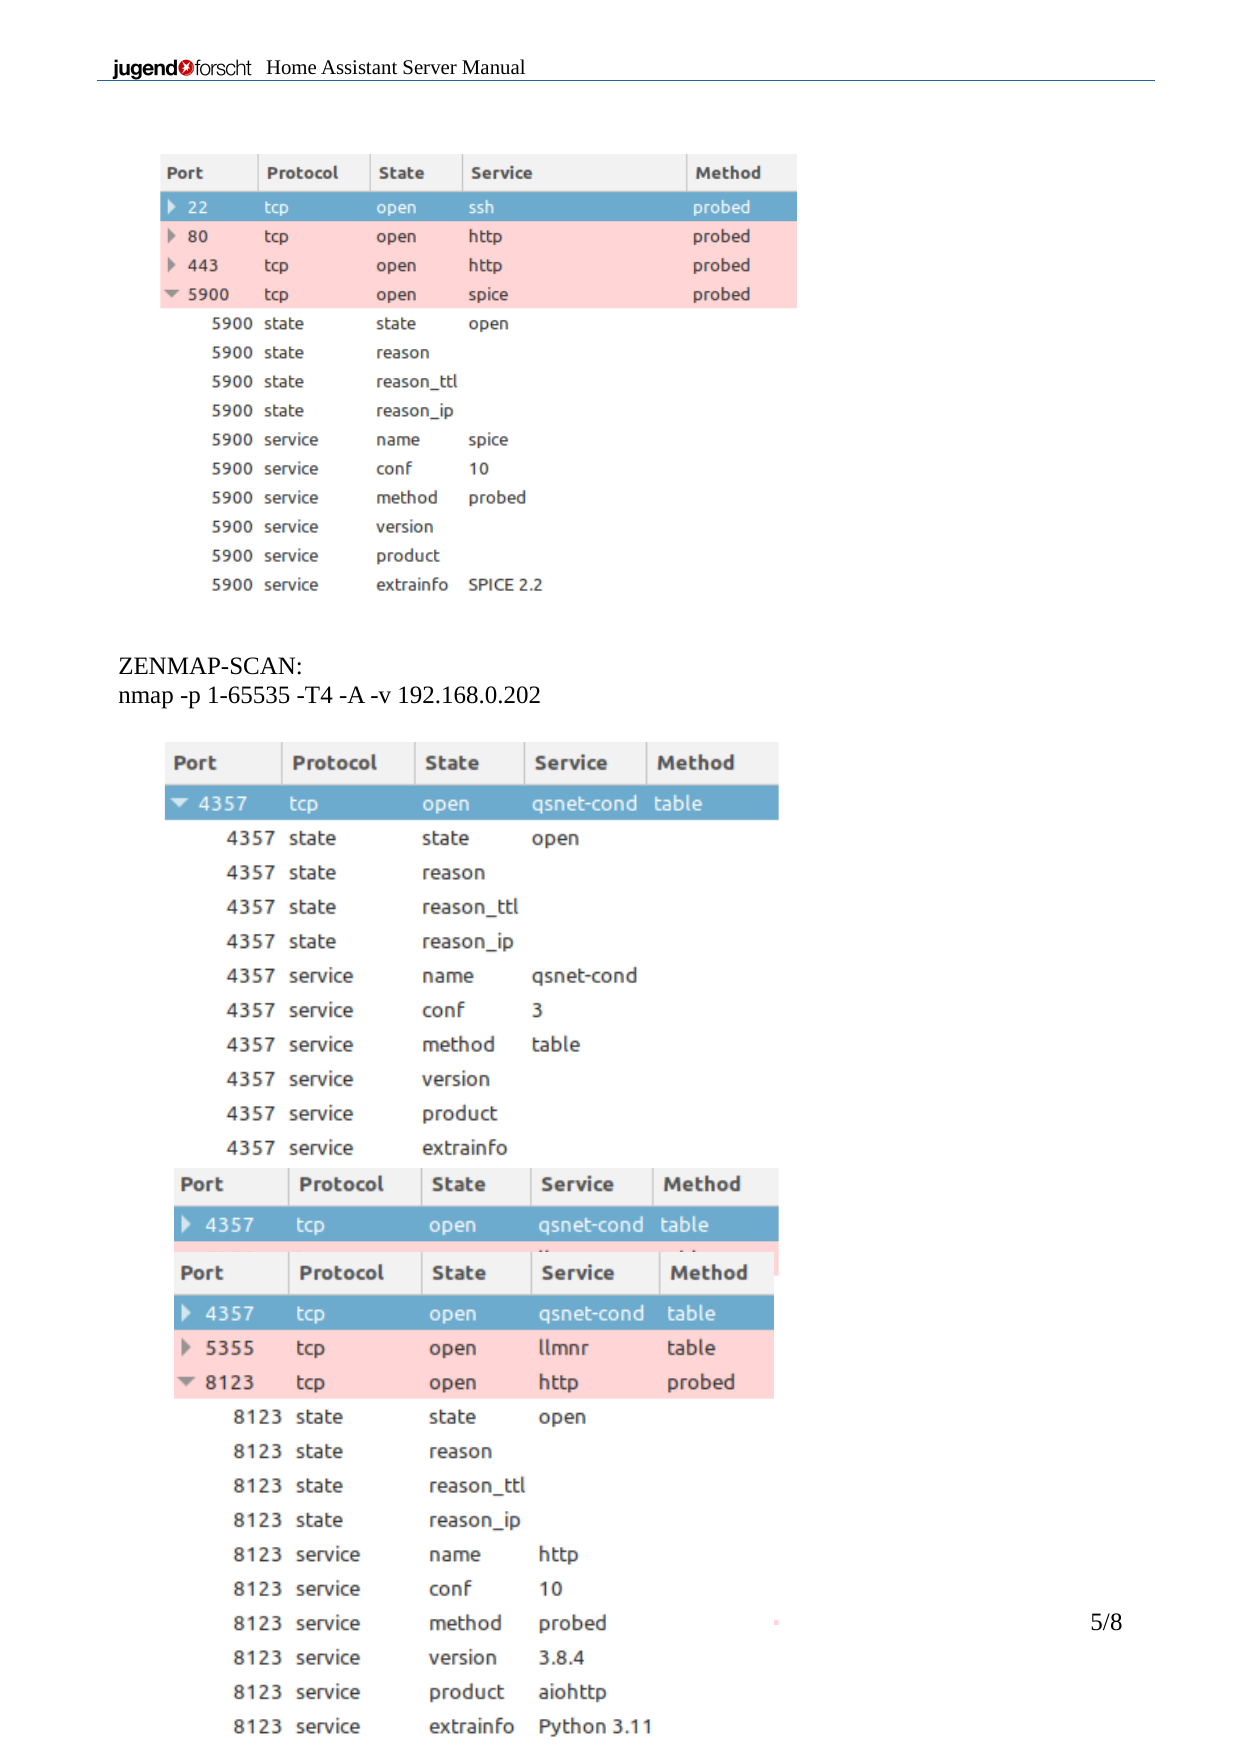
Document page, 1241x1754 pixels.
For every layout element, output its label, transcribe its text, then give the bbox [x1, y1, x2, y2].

picture [160, 154, 797, 604]
picture [174, 1168, 779, 1754]
text ZENMAP-SCAN: nmap -p 1-65535 -T4 -A -v 192.168.0.202 [118, 651, 1122, 709]
picture [164, 742, 779, 1163]
picture [110, 58, 254, 81]
